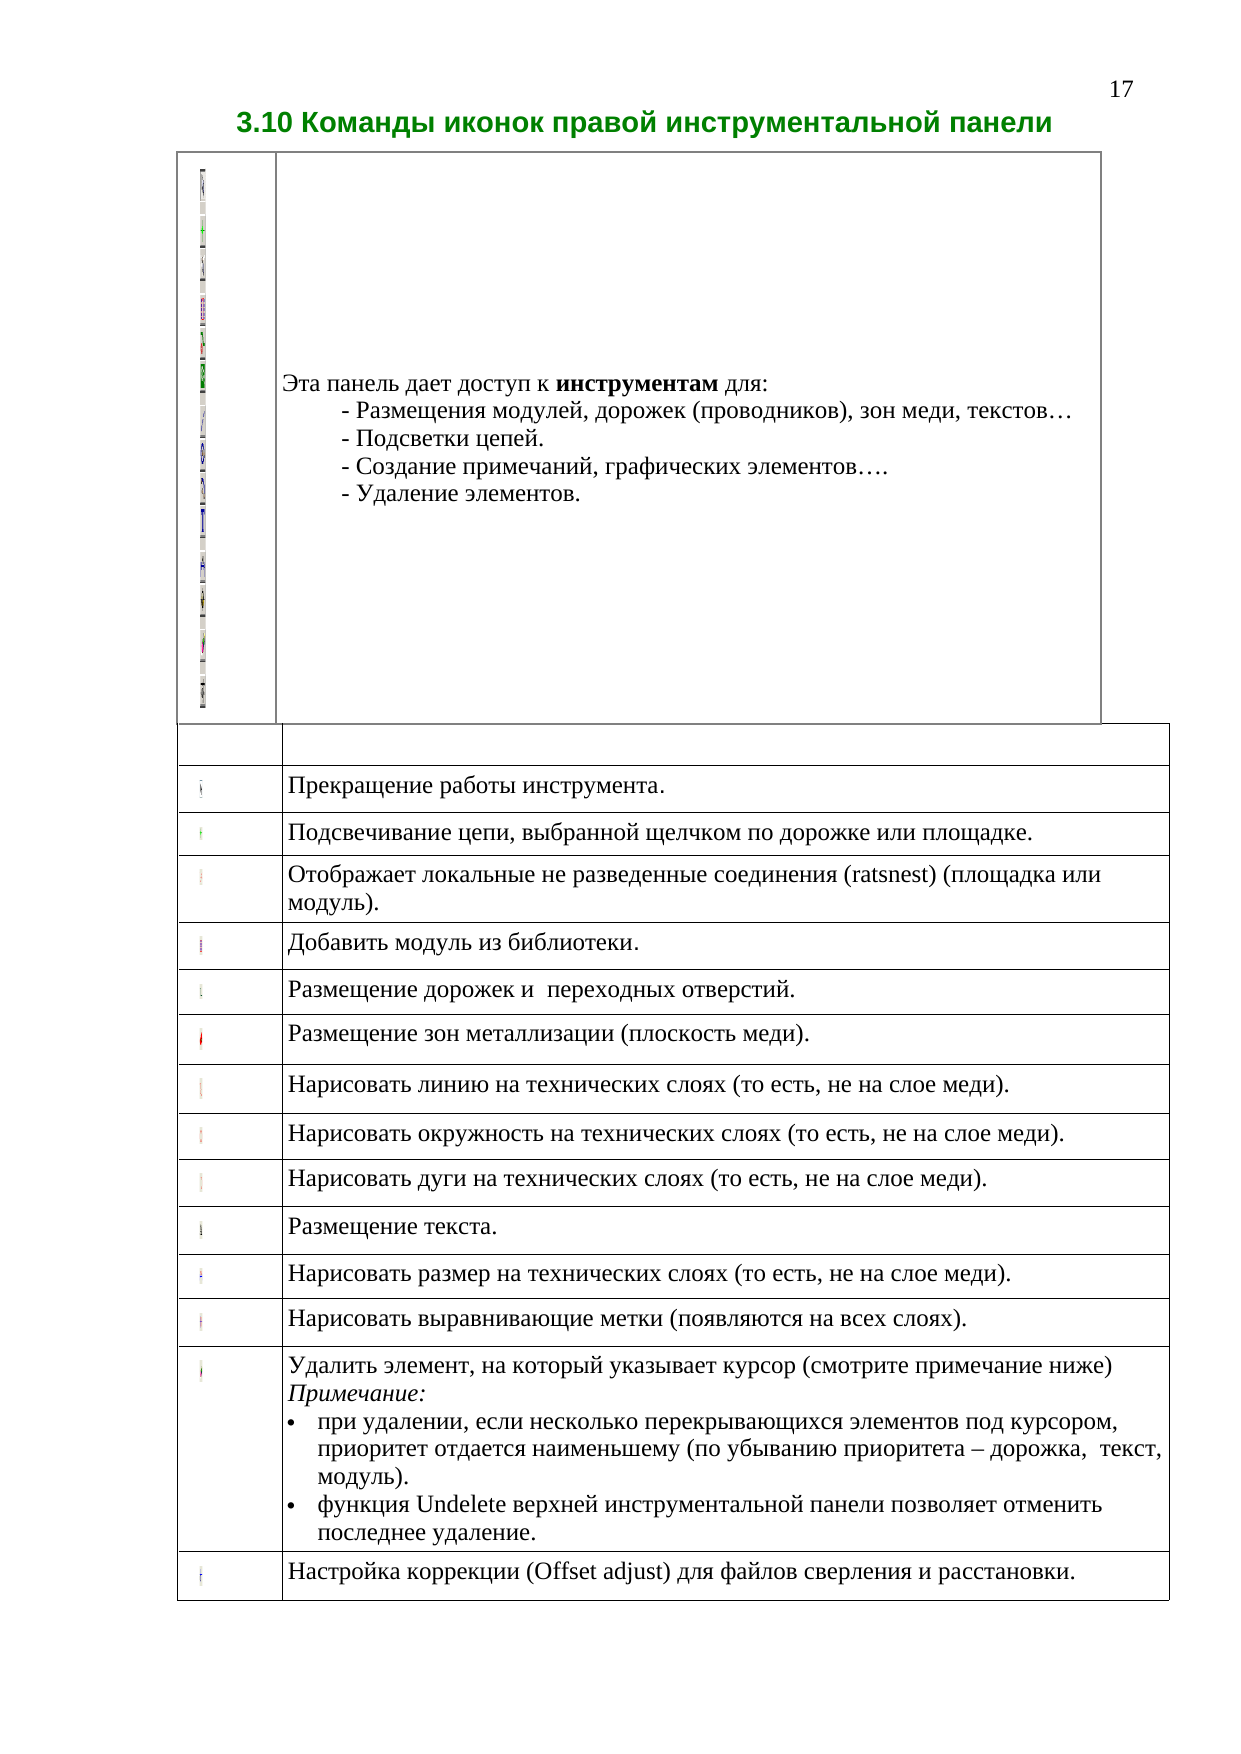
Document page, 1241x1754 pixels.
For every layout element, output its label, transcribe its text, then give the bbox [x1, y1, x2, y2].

picture [199, 1566, 203, 1586]
picture [199, 1360, 203, 1382]
table_header Эта панель дает доступ к инструментам для: - Размещения модулей, дорожек (проводников), зон меди, текстов… - Подсветки цепей. - Создание примечаний, графических элементов…. - Удаление элементов. [277, 153, 1100, 723]
picture [199, 869, 203, 885]
table_cell [178, 1206, 282, 1254]
picture [199, 936, 203, 955]
table_cell Настройка коррекции (Offset adjust) для файлов сверления и расстановки. [283, 1552, 1169, 1600]
table_cell [178, 765, 282, 812]
table_cell [178, 1254, 282, 1298]
table_cell Нарисовать размер на технических слоях (то есть, не на слое меди). [283, 1255, 1169, 1298]
table_cell [178, 1159, 282, 1206]
picture [200, 168, 206, 708]
table_cell Добавить модуль из библиотеки. [283, 923, 1169, 969]
table_cell [283, 724, 1169, 764]
table_cell Подсвечивание цепи, выбранной щелчком по дорожке или площадке. [283, 813, 1169, 855]
table_cell Отображает локальные не разведенные соединения (ratsnest) (площадка или модуль). [283, 856, 1169, 922]
table_cell [178, 922, 282, 969]
table_cell Нарисовать дуги на технических слоях (то есть, не на слое меди). [283, 1160, 1169, 1206]
picture [199, 827, 203, 840]
picture [199, 779, 203, 798]
table_cell Нарисовать линию на технических слоях (то есть, не на слое меди). [283, 1065, 1169, 1113]
table_cell Размещение дорожек и переходных отверстий. [283, 970, 1169, 1014]
table_cell Нарисовать выравнивающие метки (появляются на всех слоях). [283, 1299, 1169, 1346]
table_cell [178, 1551, 282, 1600]
table_cell [178, 1113, 282, 1159]
table_header [1102, 151, 1169, 723]
table_cell [178, 1298, 282, 1346]
subtitle 3.10 Команды иконок правой инструментальной панели [236, 106, 1134, 139]
table_cell Размещение текста. [283, 1207, 1169, 1254]
picture [199, 1268, 203, 1284]
table_cell Нарисовать окружность на технических слоях (то есть, не на слое меди). [283, 1114, 1169, 1159]
table_cell [178, 723, 282, 764]
table_cell [178, 1014, 282, 1064]
table_cell Удалить элемент, на который указывает курсор (смотрите примечание ниже) Примечание: при удалении, если несколько перекрывающихся элементов под курсором, приоритет отдается наименьшему (по убыванию приоритета – дорожка, текст, модуль). функция Undelete верхней инструментальной панели позволяет отменить последнее удаление. [283, 1347, 1169, 1551]
table_cell Прекращение работы инструмента. [283, 766, 1169, 812]
picture [199, 984, 203, 999]
table_cell [178, 1064, 282, 1113]
picture [199, 1028, 203, 1050]
picture [199, 1313, 203, 1331]
table_cell [178, 969, 282, 1014]
picture [199, 1078, 203, 1099]
table_cell Размещение зон металлизации (плоскость меди). [283, 1015, 1169, 1064]
table_cell [178, 855, 282, 922]
picture [199, 1127, 203, 1144]
table_cell [178, 812, 282, 855]
table_header [178, 153, 275, 723]
picture [199, 1221, 203, 1239]
table_cell [178, 1346, 282, 1551]
picture [199, 1173, 203, 1192]
